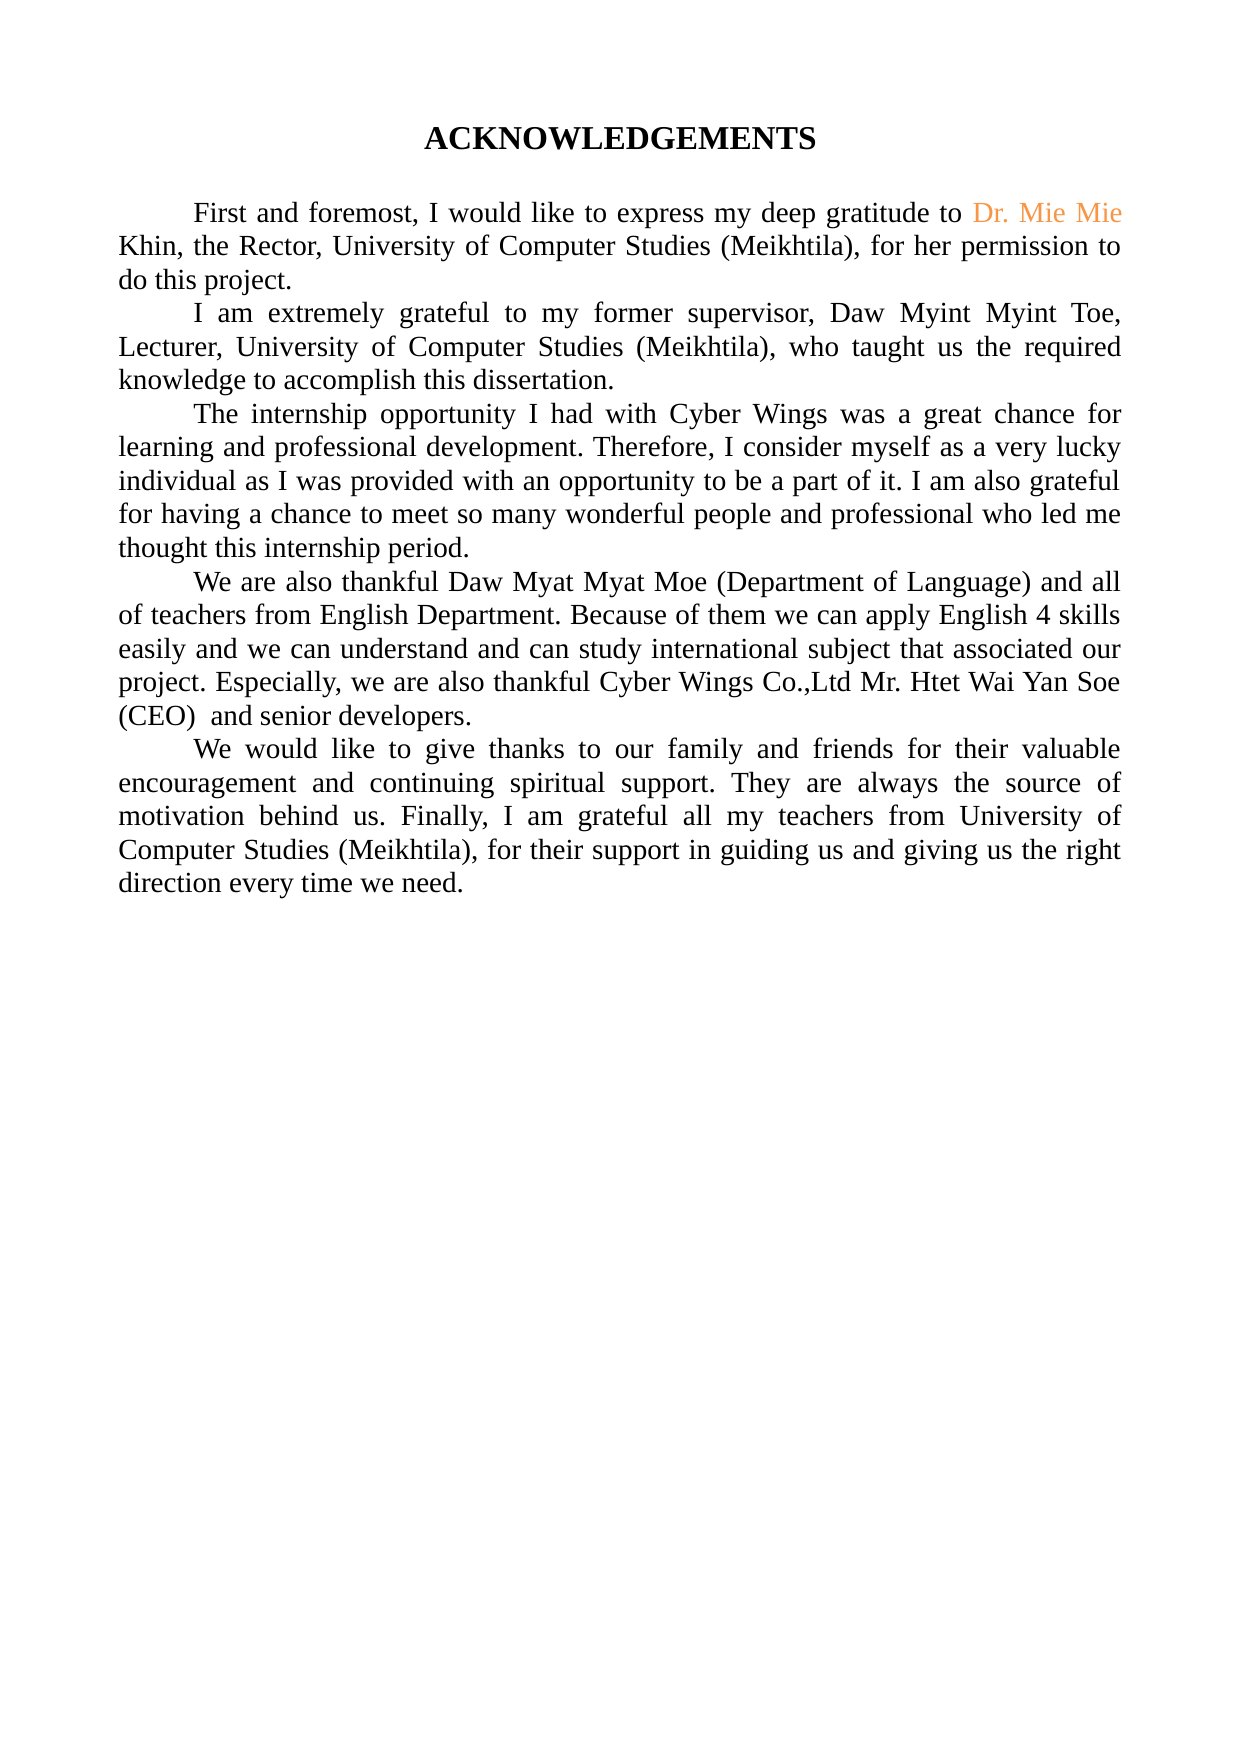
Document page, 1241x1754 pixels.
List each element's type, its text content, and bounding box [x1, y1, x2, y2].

text The internship opportunity I had with Cyber Wings was a great chance for learning and professional development. Therefore, I consider myself as a very lucky individual as I was provided with an opportunity to be a part of it. I am also grateful for having a chance to meet so many wonderful people and professional who led me thought this internship period. [118, 396, 1122, 564]
text We would like to give thanks to our family and friends for their valuable encouragement and continuing spiritual support. They are always the source of motivation behind us. Finally, I am grateful all my teachers from University of Computer Studies (Meikhtila), for their support in guiding us and giving us the right direction every time we need. [118, 731, 1122, 899]
text We are also thankful Daw Myat Myat Moe (Department of Language) and all of teachers from English Department. Because of them we can apply English 4 skills easily and we can understand and can study international subject that associated our project. Especially, we are also thankful Cyber Wings Co.,Ltd Mr. Htet Wai Yan Soe (CEO) and senior developers. [118, 564, 1122, 731]
text I am extremely grateful to my former supervisor, Daw Myint Myint Toe, Lecturer, University of Computer Studies (Meikhtila), who taught us the required knowledge to accomplish this dissertation. [118, 295, 1122, 396]
text ACKNOWLEDGEMENTS [118, 118, 1122, 156]
text First and foremost, I would like to express my deep gratitude to Dr. Mie Mie Khin, the Rector, University of Computer Studies (Meikhtila), for her permission to do this project. [118, 195, 1122, 295]
